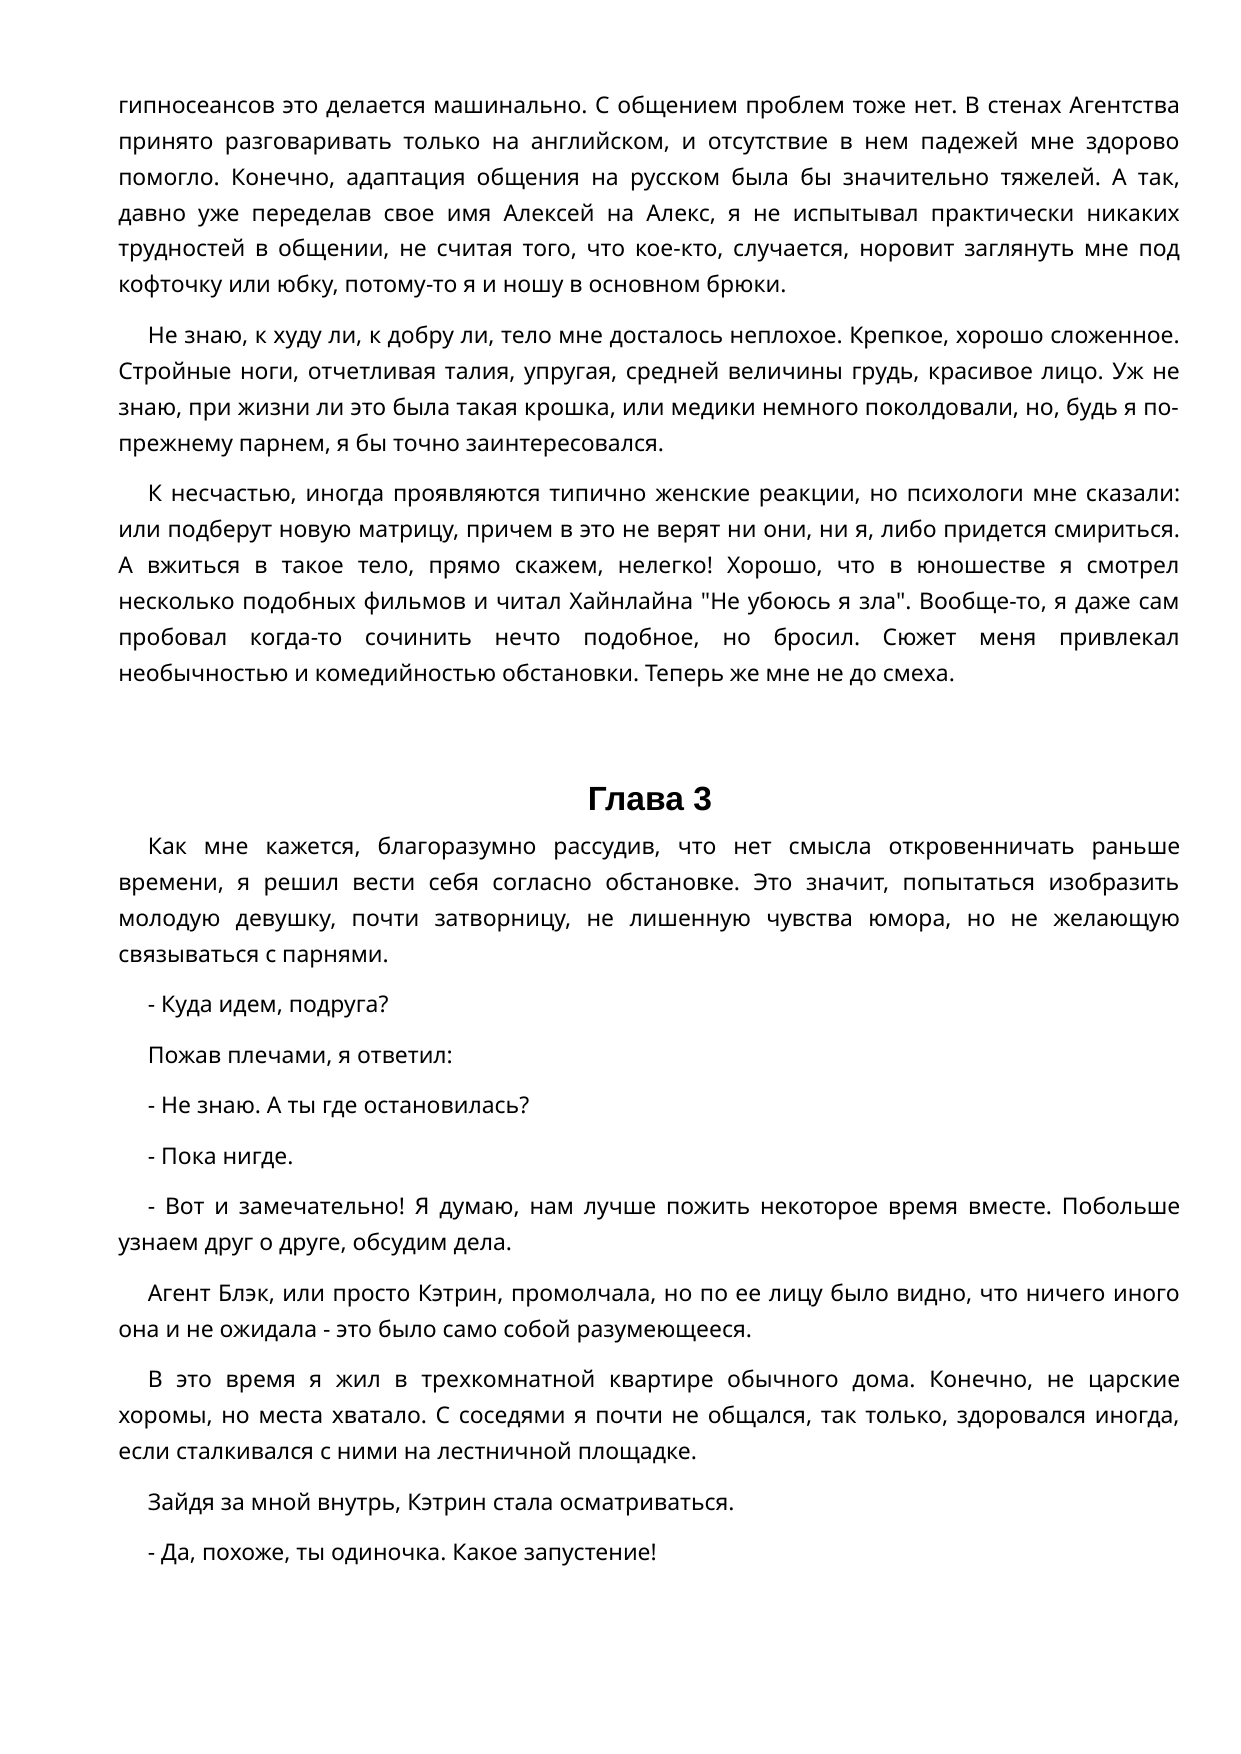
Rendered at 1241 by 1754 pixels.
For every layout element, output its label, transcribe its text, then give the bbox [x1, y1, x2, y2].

text гипносеансов это делается машинально. С общением проблем тоже нет. В стенах Агентства принято разговаривать только на английском, и отсутствие в нем падежей мне здорово помогло. Конечно, адаптация общения на русском была бы значительно тяжелей. А так, давно уже переделав свое имя Алексей на Алекс, я не испытывал практически никаких трудностей в общении, не считая того, что кое-кто, случается, норовит заглянуть мне под кофточку или юбку, потому-то я и ношу в основном брюки. [118, 89, 1181, 299]
text В это время я жил в трехкомнатной квартире обычного дома. Конечно, не царские хоромы, но места хватало. С соседями я почти не общался, так только, здоровался иногда, если сталкивался с ними на лестничной площадке. [118, 1363, 1181, 1466]
text - Куда идем, подруга? [118, 988, 1181, 1019]
text Зайдя за мной внутрь, Кэтрин стала осматриваться. [118, 1486, 1181, 1517]
text - Вот и замечательно! Я думаю, нам лучше пожить некоторое время вместе. Побольше узнаем друг о друге, обсудим дела. [118, 1190, 1181, 1257]
text Агент Блэк, или просто Кэтрин, промолчала, но по ее лицу было видно, что ничего иного она и не ожидала - это было само собой разумеющееся. [118, 1277, 1181, 1344]
text Пожав плечами, я ответил: [118, 1039, 1181, 1070]
text - Не знаю. А ты где остановилась? [118, 1089, 1181, 1121]
subtitle Глава 3 [118, 779, 1181, 817]
text Не знаю, к худу ли, к добру ли, тело мне досталось неплохое. Крепкое, хорошо сложенное. Стройные ноги, отчетливая талия, упругая, средней величины грудь, красивое лицо. Уж не знаю, при жизни ли это была такая крошка, или медики немного поколдовали, но, будь я по-прежнему парнем, я бы точно заинтересовался. [118, 319, 1181, 458]
text К несчастью, иногда проявляются типично женские реакции, но психологи мне сказали: или подберут новую матрицу, причем в это не верят ни они, ни я, либо придется смириться. А вжиться в такое тело, прямо скажем, нелегко! Хорошо, что в юношестве я смотрел несколько подобных фильмов и читал Хайнлайна "Не убоюсь я зла". Вообще-то, я даже сам пробовал когда-то сочинить нечто подобное, но бросил. Сюжет меня привлекал необычностью и комедийностью обстановки. Теперь же мне не до смеха. [118, 477, 1181, 688]
text Как мне кажется, благоразумно рассудив, что нет смысла откровенничать раньше времени, я решил вести себя согласно обстановке. Это значит, попытаться изобразить молодую девушку, почти затворницу, не лишенную чувства юмора, но не желающую связываться с парнями. [118, 830, 1181, 969]
text - Да, похоже, ты одиночка. Какое запустение! [118, 1536, 1181, 1567]
text - Пока нигде. [118, 1140, 1181, 1171]
